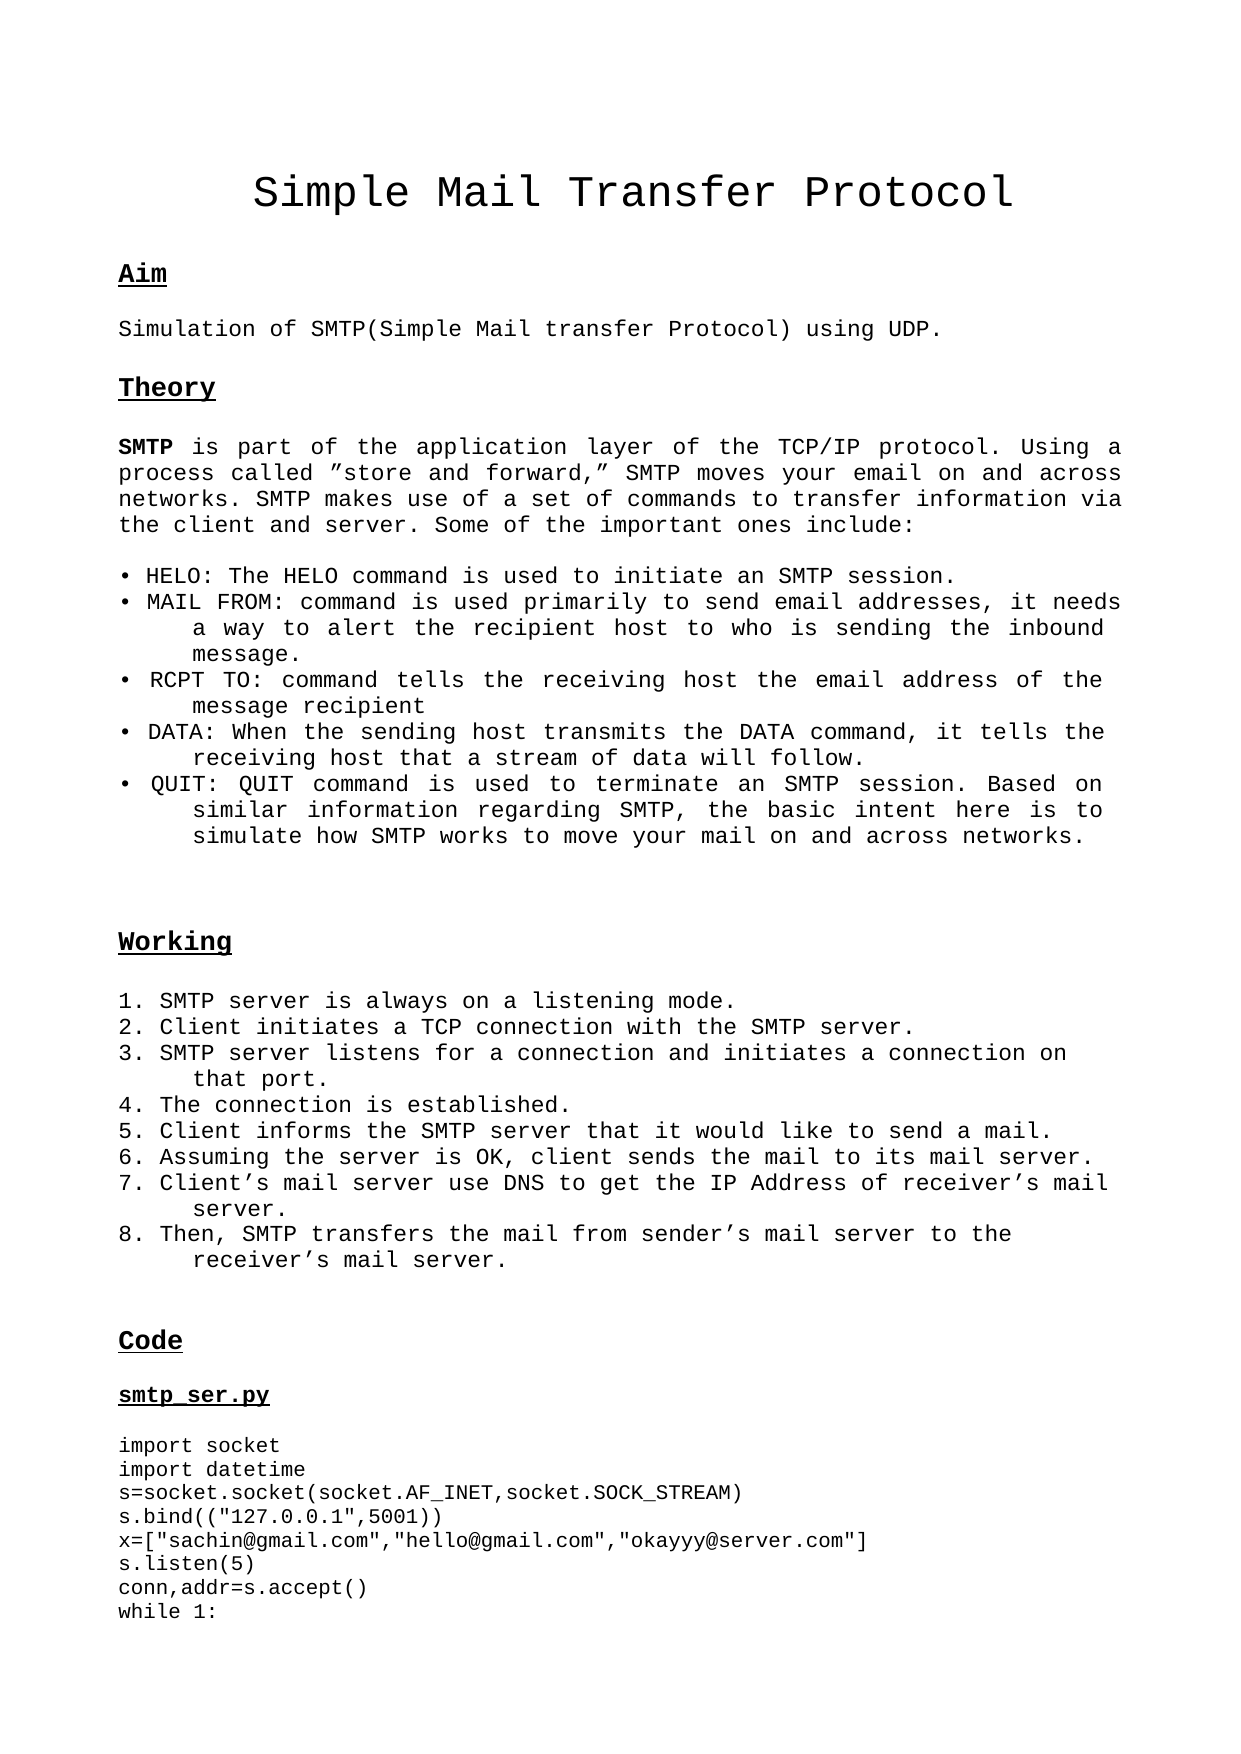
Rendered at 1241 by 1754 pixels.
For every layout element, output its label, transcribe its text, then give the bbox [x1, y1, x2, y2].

text import datetime [118, 1459, 1122, 1482]
text s.listen(5) [118, 1553, 1122, 1577]
text • MAIL FROM: command is used primarily to send email addresses, it needs a way to alert the recipient host to who is sending the inbound message. [118, 591, 1122, 668]
text • RCPT TO: command tells the receiving host the email address of the message recipient [118, 668, 1122, 720]
text SMTP is part of the application layer of the TCP/IP protocol. Using a process called ”store and forward,” SMTP moves your email on and across networks. SMTP makes use of a set of commands to transfer information via the client and server. Some of the important ones include: [118, 435, 1122, 539]
text 2. Client initiates a TCP connection with the SMTP server. [118, 1015, 1122, 1041]
text 1. SMTP server is always on a listening mode. [118, 989, 1122, 1015]
text conn,addr=s.accept() [118, 1577, 1122, 1601]
text 4. The connection is established. [118, 1093, 1122, 1119]
text while 1: [118, 1601, 1122, 1624]
text • DATA: When the sending host transmits the DATA command, it tells the receiving host that a stream of data will follow. [118, 720, 1122, 772]
text • HELO: The HELO command is used to initiate an SMTP session. [118, 565, 1122, 591]
text Theory [118, 374, 1122, 404]
text x=["sachin@gmail.com","hello@gmail.com","okayyy@server.com"] [118, 1530, 1122, 1553]
text Simulation of SMTP(Simple Mail transfer Protocol) using UDP. [118, 317, 1122, 343]
text Simple Mail Transfer Protocol [118, 170, 1122, 219]
text 6. Assuming the server is OK, client sends the mail to its mail server. [118, 1145, 1122, 1171]
text 5. Client informs the SMTP server that it would like to send a mail. [118, 1119, 1122, 1145]
text 7. Client’s mail server use DNS to get the IP Address of receiver’s mail server. [118, 1171, 1122, 1223]
text Aim [118, 260, 1122, 291]
text 3. SMTP server listens for a connection and initiates a connection on that port. [118, 1041, 1122, 1093]
text • QUIT: QUIT command is used to terminate an SMTP session. Based on similar information regarding SMTP, the basic intent here is to simulate how SMTP works to move your mail on and across networks. [118, 772, 1122, 850]
text s.bind(("127.0.0.1",5001)) [118, 1506, 1122, 1530]
text s=socket.socket(socket.AF_INET,socket.SOCK_STREAM) [118, 1482, 1122, 1506]
text import socket [118, 1435, 1122, 1459]
text smtp_ser.py [118, 1383, 1122, 1409]
text Code [118, 1327, 1122, 1357]
text 8. Then, SMTP transfers the mail from sender’s mail server to the receiver’s mail server. [118, 1223, 1122, 1275]
text Working [118, 928, 1122, 959]
